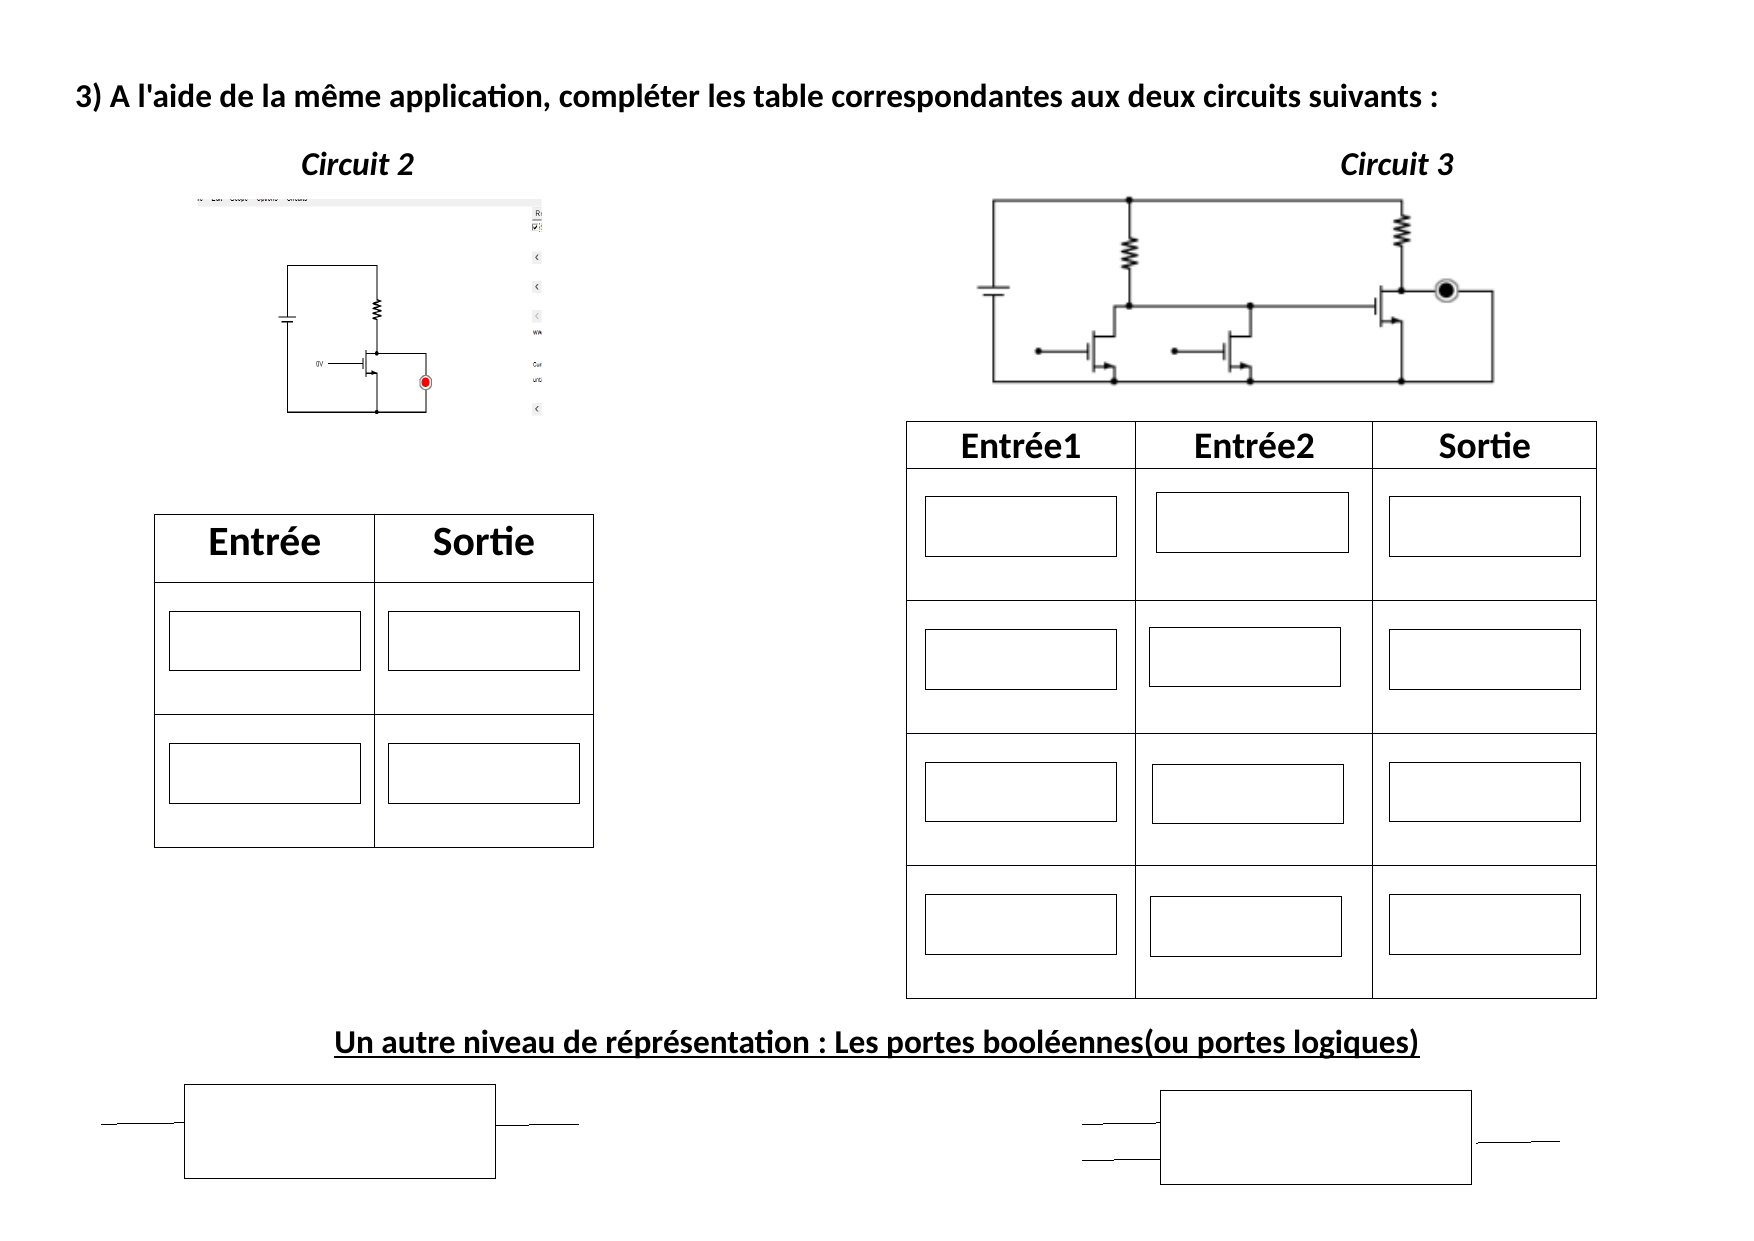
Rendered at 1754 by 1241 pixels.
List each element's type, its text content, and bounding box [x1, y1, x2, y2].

table_cell [1136, 469, 1372, 600]
text Circuit 2 Circuit 3 [75, 143, 1679, 183]
table_cell [907, 469, 1135, 600]
table_cell [155, 715, 374, 847]
table_header Entrée2 [1136, 422, 1372, 467]
table_header Entrée1 [907, 422, 1135, 467]
table_cell [375, 583, 593, 714]
table_cell [1136, 601, 1372, 733]
table_cell [1136, 734, 1372, 865]
table_header Sortie [1373, 422, 1596, 467]
table_cell [1136, 866, 1372, 998]
table_cell [1373, 734, 1596, 865]
table_cell [907, 866, 1135, 998]
picture [211, 199, 452, 473]
table_header Entrée [155, 515, 374, 582]
table_cell [907, 734, 1135, 865]
table_cell [1373, 601, 1596, 733]
text 3) A l'aide de la même application, compléter les table correspondantes aux deux circuits suivants : [75, 75, 1679, 116]
table_cell [155, 583, 374, 714]
text Un autre niveau de réprésentation : Les portes booléennes(ou portes logiques) [75, 1021, 1679, 1062]
table_header Sortie [375, 515, 593, 582]
table_cell [375, 715, 593, 847]
table_cell [1373, 469, 1596, 600]
table_cell [1373, 866, 1596, 998]
picture [962, 187, 1549, 403]
table_cell [907, 601, 1135, 733]
